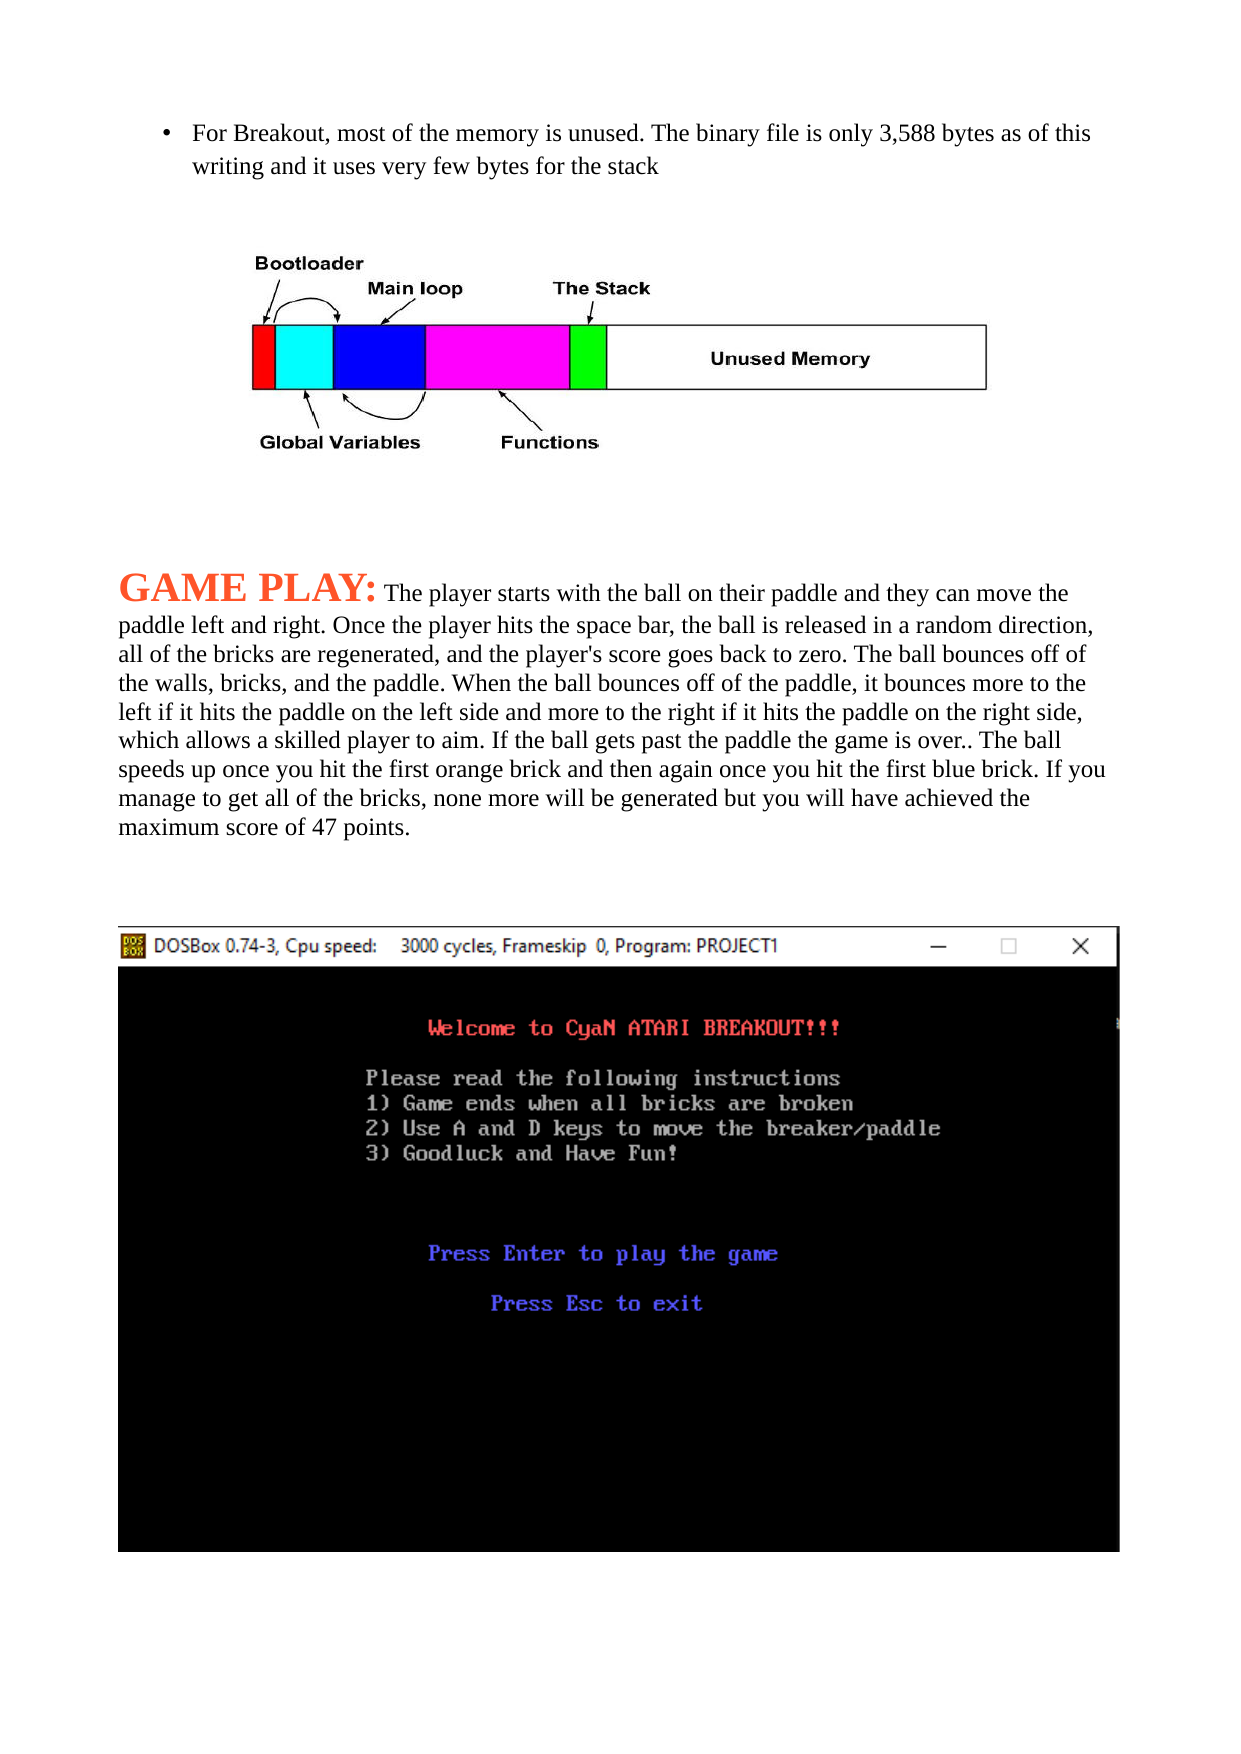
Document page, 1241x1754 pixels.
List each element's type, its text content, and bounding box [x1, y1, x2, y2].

list For Breakout, most of the memory is unused. The binary file is only 3,588 bytes as of this writing and it uses very few bytes for the stack [162, 118, 1122, 180]
text GAME PLAY: The player starts with the ball on their paddle and they can move the paddle left and right. Once the player hits the space bar, the ball is released in a random direction, all of the bricks are regenerated, and the player's score goes back to zero. The ball bounces off of the walls, bricks, and the paddle. When the ball bounces off of the paddle, it bounces more to the left if it hits the paddle on the left side and more to the right if it hits the paddle on the right side, which allows a skilled player to aim. If the ball gets past the paddle the game is over.. The ball speeds up once you hit the first orange brick and then again once you hit the first blue brick. If you manage to get all of the bricks, none more will be generated but you will have achieved the maximum score of 47 points. [118, 563, 1122, 841]
